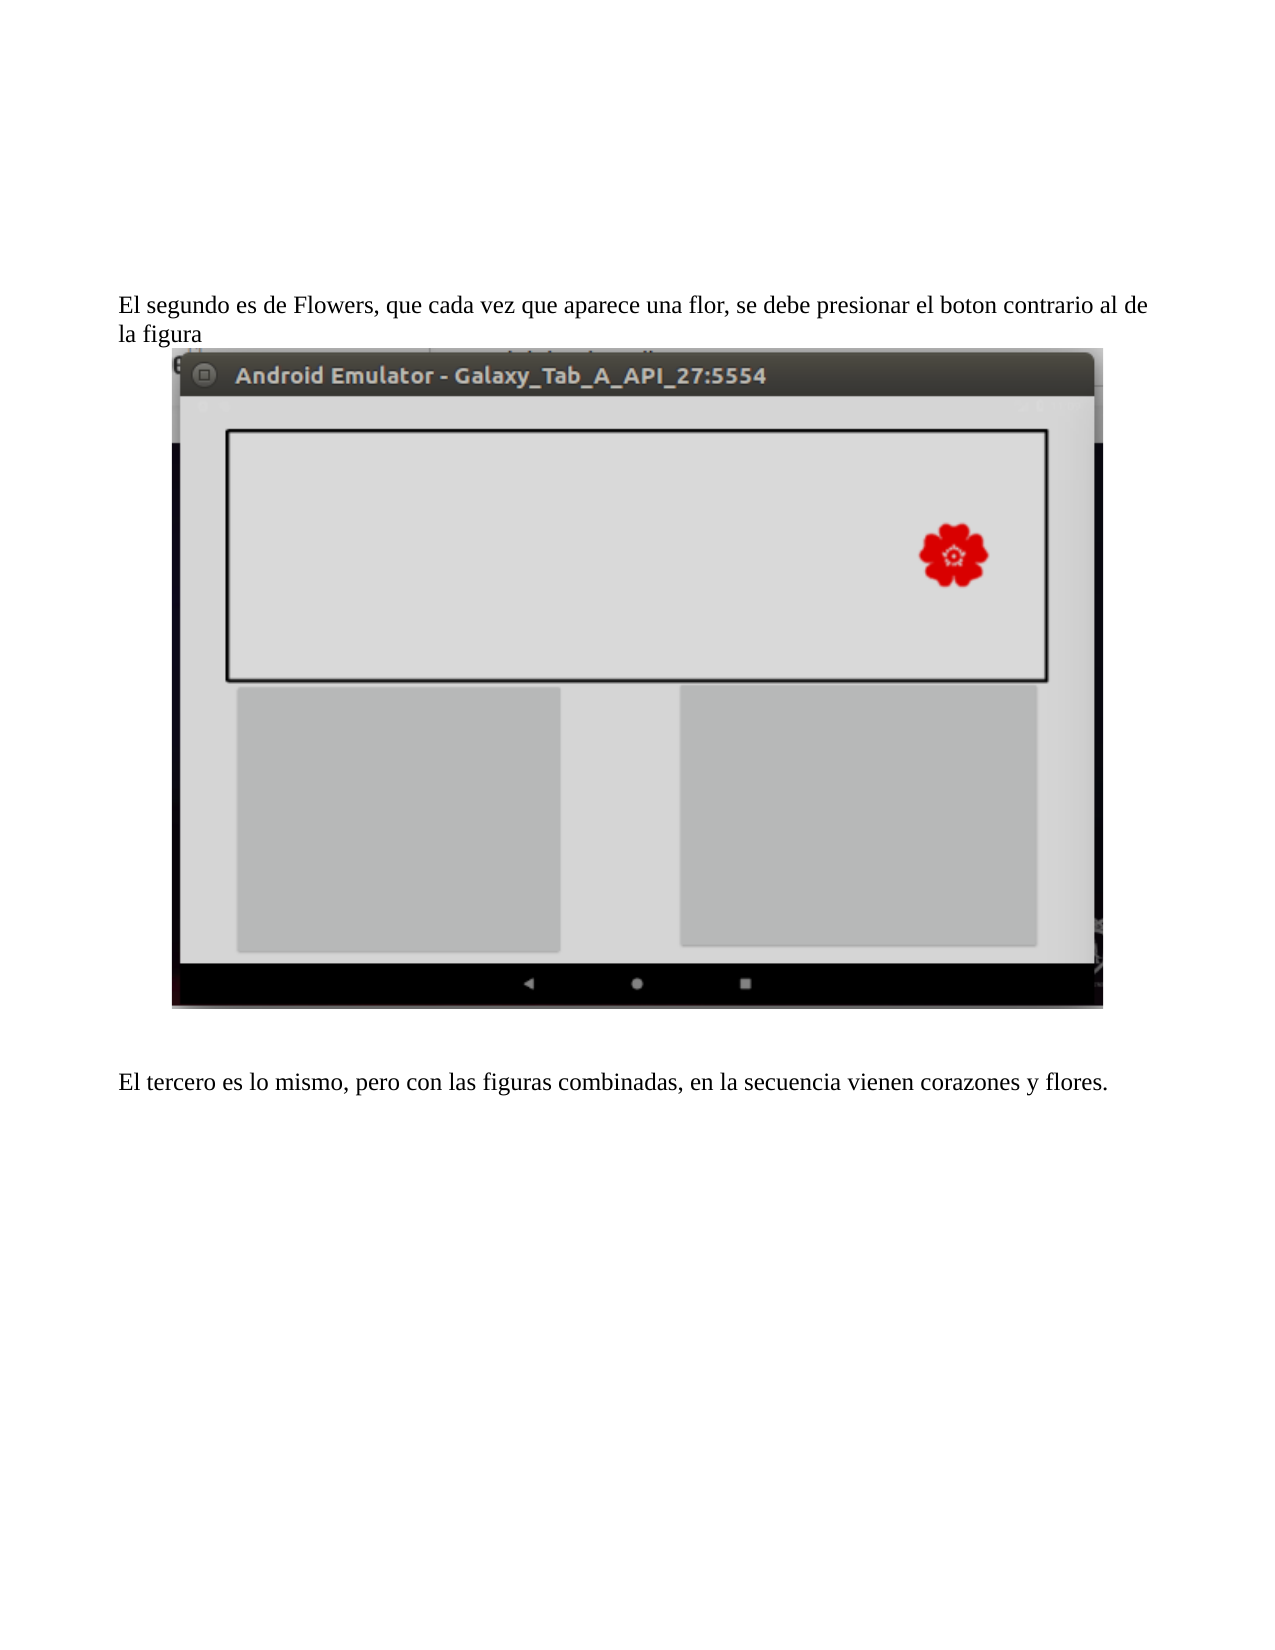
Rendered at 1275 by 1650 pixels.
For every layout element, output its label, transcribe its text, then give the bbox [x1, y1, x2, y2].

text El segundo es de Flowers, que cada vez que aparece una flor, se debe presionar el boton contrario al de la figura [118, 291, 1157, 348]
picture [171, 348, 1104, 1009]
text El tercero es lo mismo, pero con las figuras combinadas, en la secuencia vienen corazones y flores. [118, 1067, 1157, 1095]
